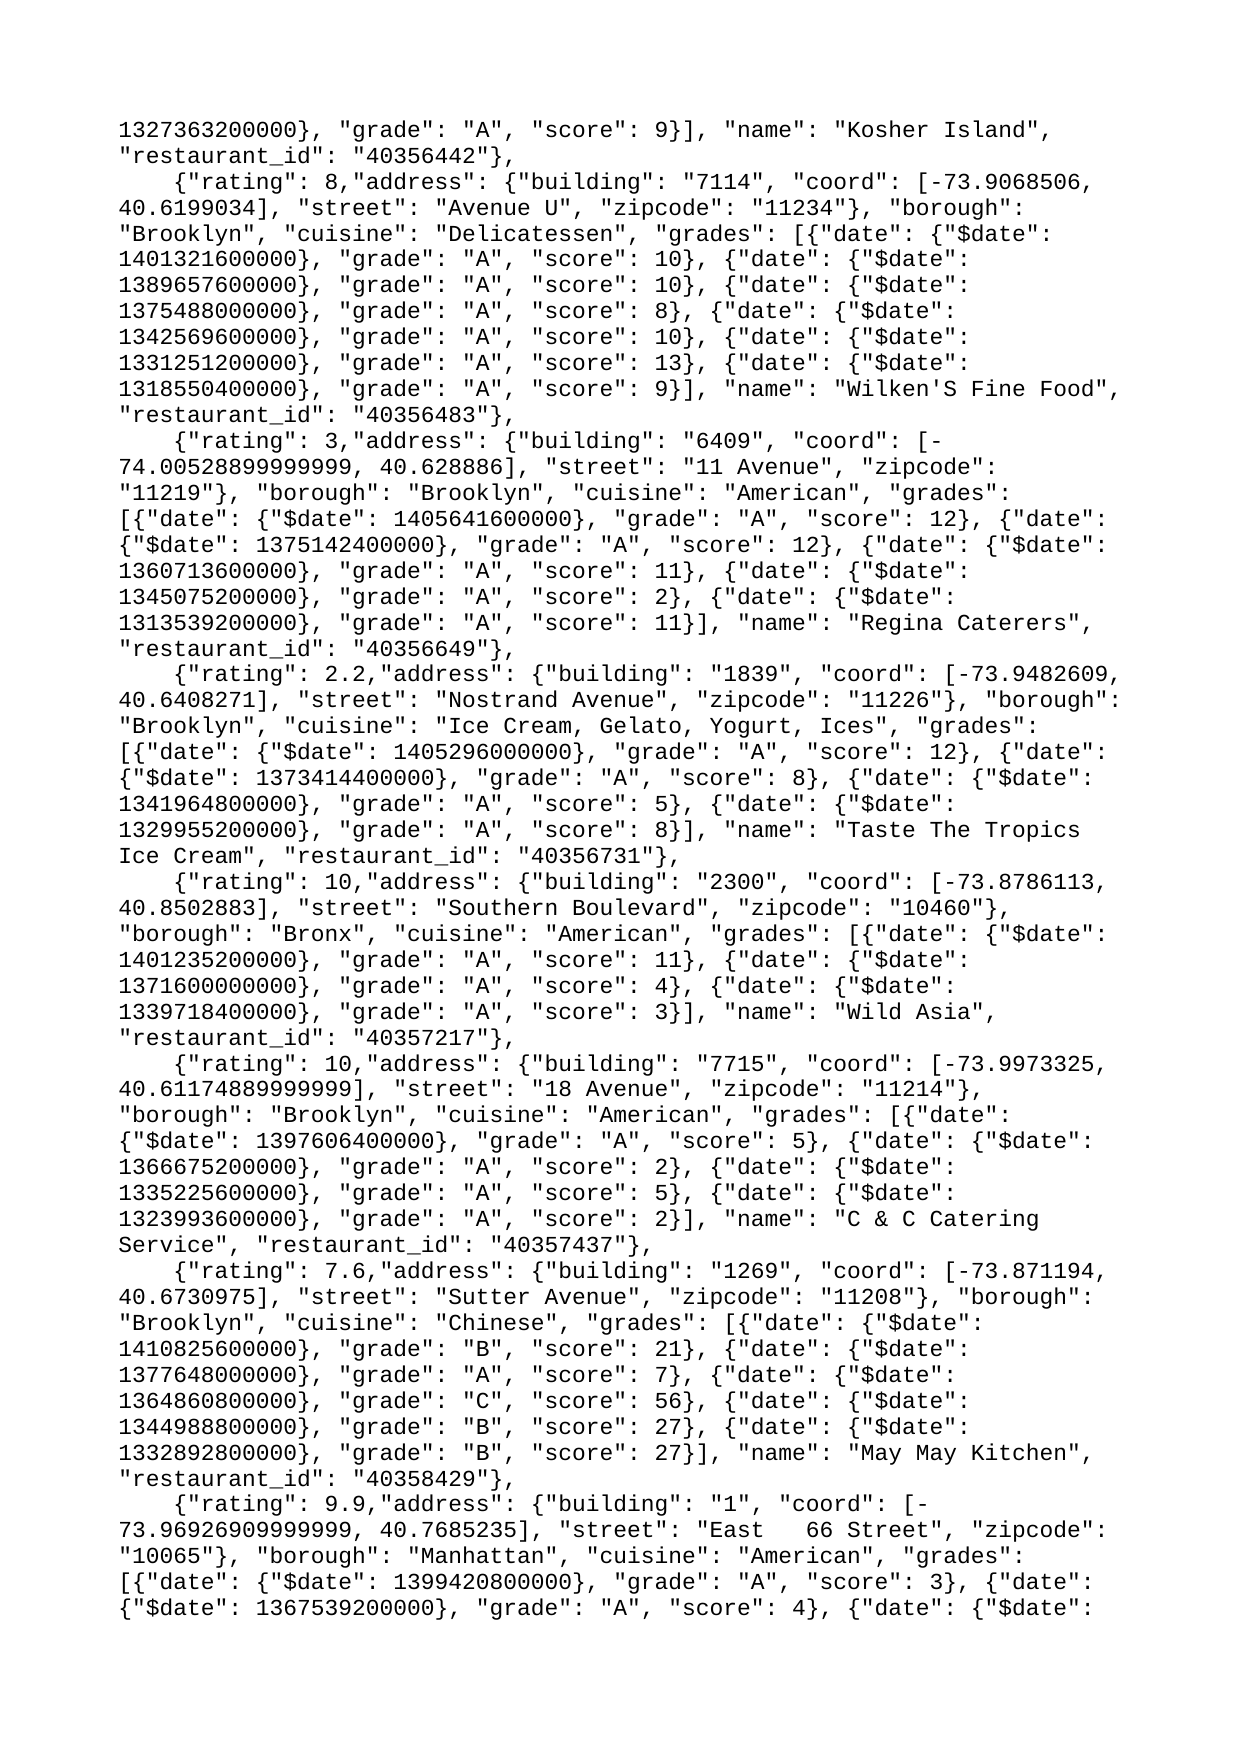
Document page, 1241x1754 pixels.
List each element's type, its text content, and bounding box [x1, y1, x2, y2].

text {"rating": 10,"address": {"building": "2300", "coord": [-73.8786113, 40.8502883], "street": "Southern Boulevard", "zipcode": "10460"}, "borough": "Bronx", "cuisine": "American", "grades": [{"date": {"$date": 1401235200000}, "grade": "A", "score": 11}, {"date": {"$date": 1371600000000}, "grade": "A", "score": 4}, {"date": {"$date": 1339718400000}, "grade": "A", "score": 3}], "name": "Wild Asia", "restaurant_id": "40357217"}, [118, 870, 1122, 1052]
text 1327363200000}, "grade": "A", "score": 9}], "name": "Kosher Island", "restaurant_id": "40356442"}, [118, 118, 1122, 170]
text {"rating": 7.6,"address": {"building": "1269", "coord": [-73.871194, 40.6730975], "street": "Sutter Avenue", "zipcode": "11208"}, "borough": "Brooklyn", "cuisine": "Chinese", "grades": [{"date": {"$date": 1410825600000}, "grade": "B", "score": 21}, {"date": {"$date": 1377648000000}, "grade": "A", "score": 7}, {"date": {"$date": 1364860800000}, "grade": "C", "score": 56}, {"date": {"$date": 1344988800000}, "grade": "B", "score": 27}, {"date": {"$date": 1332892800000}, "grade": "B", "score": 27}], "name": "May May Kitchen", "restaurant_id": "40358429"}, [118, 1259, 1122, 1493]
text {"rating": 2.2,"address": {"building": "1839", "coord": [-73.9482609, 40.6408271], "street": "Nostrand Avenue", "zipcode": "11226"}, "borough": "Brooklyn", "cuisine": "Ice Cream, Gelato, Yogurt, Ices", "grades": [{"date": {"$date": 1405296000000}, "grade": "A", "score": 12}, {"date": {"$date": 1373414400000}, "grade": "A", "score": 8}, {"date": {"$date": 1341964800000}, "grade": "A", "score": 5}, {"date": {"$date": 1329955200000}, "grade": "A", "score": 8}], "name": "Taste The Tropics Ice Cream", "restaurant_id": "40356731"}, [118, 663, 1122, 870]
text {"rating": 9.9,"address": {"building": "1", "coord": [-73.96926909999999, 40.7685235], "street": "East 66 Street", "zipcode": "10065"}, "borough": "Manhattan", "cuisine": "American", "grades": [{"date": {"$date": 1399420800000}, "grade": "A", "score": 3}, {"date": {"$date": 1367539200000}, "grade": "A", "score": 4}, {"date": {"$date": [118, 1493, 1122, 1622]
text {"rating": 3,"address": {"building": "6409", "coord": [-74.00528899999999, 40.628886], "street": "11 Avenue", "zipcode": "11219"}, "borough": "Brooklyn", "cuisine": "American", "grades": [{"date": {"$date": 1405641600000}, "grade": "A", "score": 12}, {"date": {"$date": 1375142400000}, "grade": "A", "score": 12}, {"date": {"$date": 1360713600000}, "grade": "A", "score": 11}, {"date": {"$date": 1345075200000}, "grade": "A", "score": 2}, {"date": {"$date": 1313539200000}, "grade": "A", "score": 11}], "name": "Regina Caterers", "restaurant_id": "40356649"}, [118, 429, 1122, 663]
text {"rating": 10,"address": {"building": "7715", "coord": [-73.9973325, 40.61174889999999], "street": "18 Avenue", "zipcode": "11214"}, "borough": "Brooklyn", "cuisine": "American", "grades": [{"date": {"$date": 1397606400000}, "grade": "A", "score": 5}, {"date": {"$date": 1366675200000}, "grade": "A", "score": 2}, {"date": {"$date": 1335225600000}, "grade": "A", "score": 5}, {"date": {"$date": 1323993600000}, "grade": "A", "score": 2}], "name": "C & C Catering Service", "restaurant_id": "40357437"}, [118, 1052, 1122, 1259]
text {"rating": 8,"address": {"building": "7114", "coord": [-73.9068506, 40.6199034], "street": "Avenue U", "zipcode": "11234"}, "borough": "Brooklyn", "cuisine": "Delicatessen", "grades": [{"date": {"$date": 1401321600000}, "grade": "A", "score": 10}, {"date": {"$date": 1389657600000}, "grade": "A", "score": 10}, {"date": {"$date": 1375488000000}, "grade": "A", "score": 8}, {"date": {"$date": 1342569600000}, "grade": "A", "score": 10}, {"date": {"$date": 1331251200000}, "grade": "A", "score": 13}, {"date": {"$date": 1318550400000}, "grade": "A", "score": 9}], "name": "Wilken'S Fine Food", "restaurant_id": "40356483"}, [118, 170, 1122, 429]
